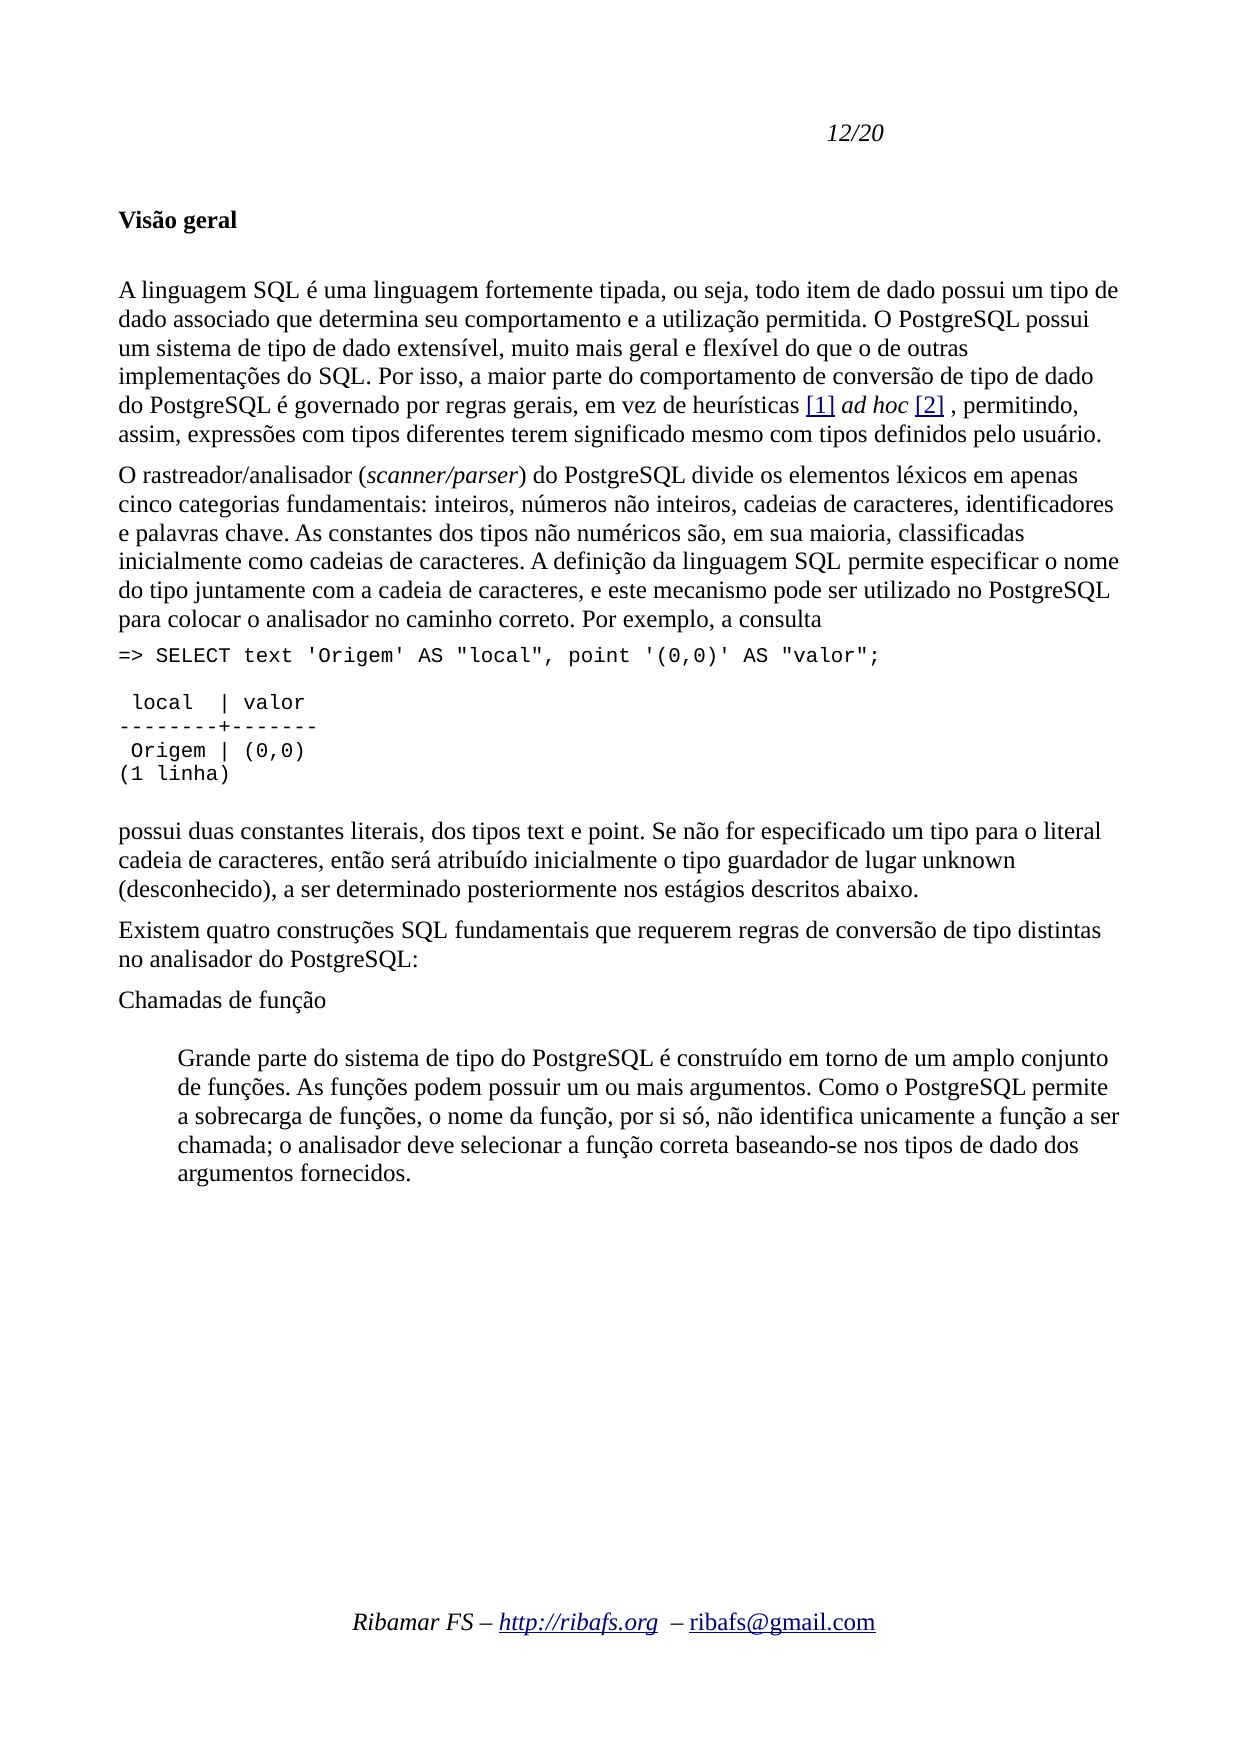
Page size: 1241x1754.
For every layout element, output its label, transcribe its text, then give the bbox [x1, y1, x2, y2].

subtitle Chamadas de função [118, 985, 1122, 1014]
text Existem quatro construções SQL fundamentais que requerem regras de conversão de tipo distintas no analisador do PostgreSQL: [118, 915, 1122, 973]
text possui duas constantes literais, dos tipos text e point. Se não for especificado um tipo para o literal cadeia de caracteres, então será atribuído inicialmente o tipo guardador de lugar unknown (desconhecido), a ser determinado posteriormente nos estágios descritos abaixo. [118, 816, 1122, 903]
text Origem | (0,0) [118, 740, 1122, 763]
text A linguagem SQL é uma linguagem fortemente tipada, ou seja, todo item de dado possui um tipo de dado associado que determina seu comportamento e a utilização permitida. O PostgreSQL possui um sistema de tipo de dado extensível, muito mais geral e flexível do que o de outras implementações do SQL. Por isso, a maior parte do comportamento de conversão de tipo de dado do PostgreSQL é governado por regras gerais, em vez de heurísticas [1] ad hoc [2] , permitindo, assim, expressões com tipos diferentes terem significado mesmo com tipos definidos pelo usuário. [118, 275, 1122, 448]
text --------+------- [118, 716, 1122, 740]
text Visão geral [118, 205, 1122, 234]
text (1 linha) [118, 763, 1122, 787]
list Grande parte do sistema de tipo do PostgreSQL é construído em torno de um amplo conjunto de funções. As funções podem possuir um ou mais argumentos. Como o PostgreSQL permite a sobrecarga de funções, o nome da função, por si só, não identifica unicamente a função a ser chamada; o analisador deve selecionar a função correta baseando-se nos tipos de dado dos argumentos fornecidos. [177, 1043, 1122, 1187]
text O rastreador/analisador (scanner/parser) do PostgreSQL divide os elementos léxicos em apenas cinco categorias fundamentais: inteiros, números não inteiros, cadeias de caracteres, identificadores e palavras chave. As constantes dos tipos não numéricos são, em sua maioria, classificadas inicialmente como cadeias de caracteres. A definição da linguagem SQL permite especificar o nome do tipo juntamente com a cadeia de caracteres, e este mecanismo pode ser utilizado no PostgreSQL para colocar o analisador no caminho correto. Por exemplo, a consulta [118, 460, 1122, 633]
text local | valor [118, 692, 1122, 716]
text => SELECT text 'Origem' AS "local", point '(0,0)' AS "valor"; [118, 645, 1122, 669]
